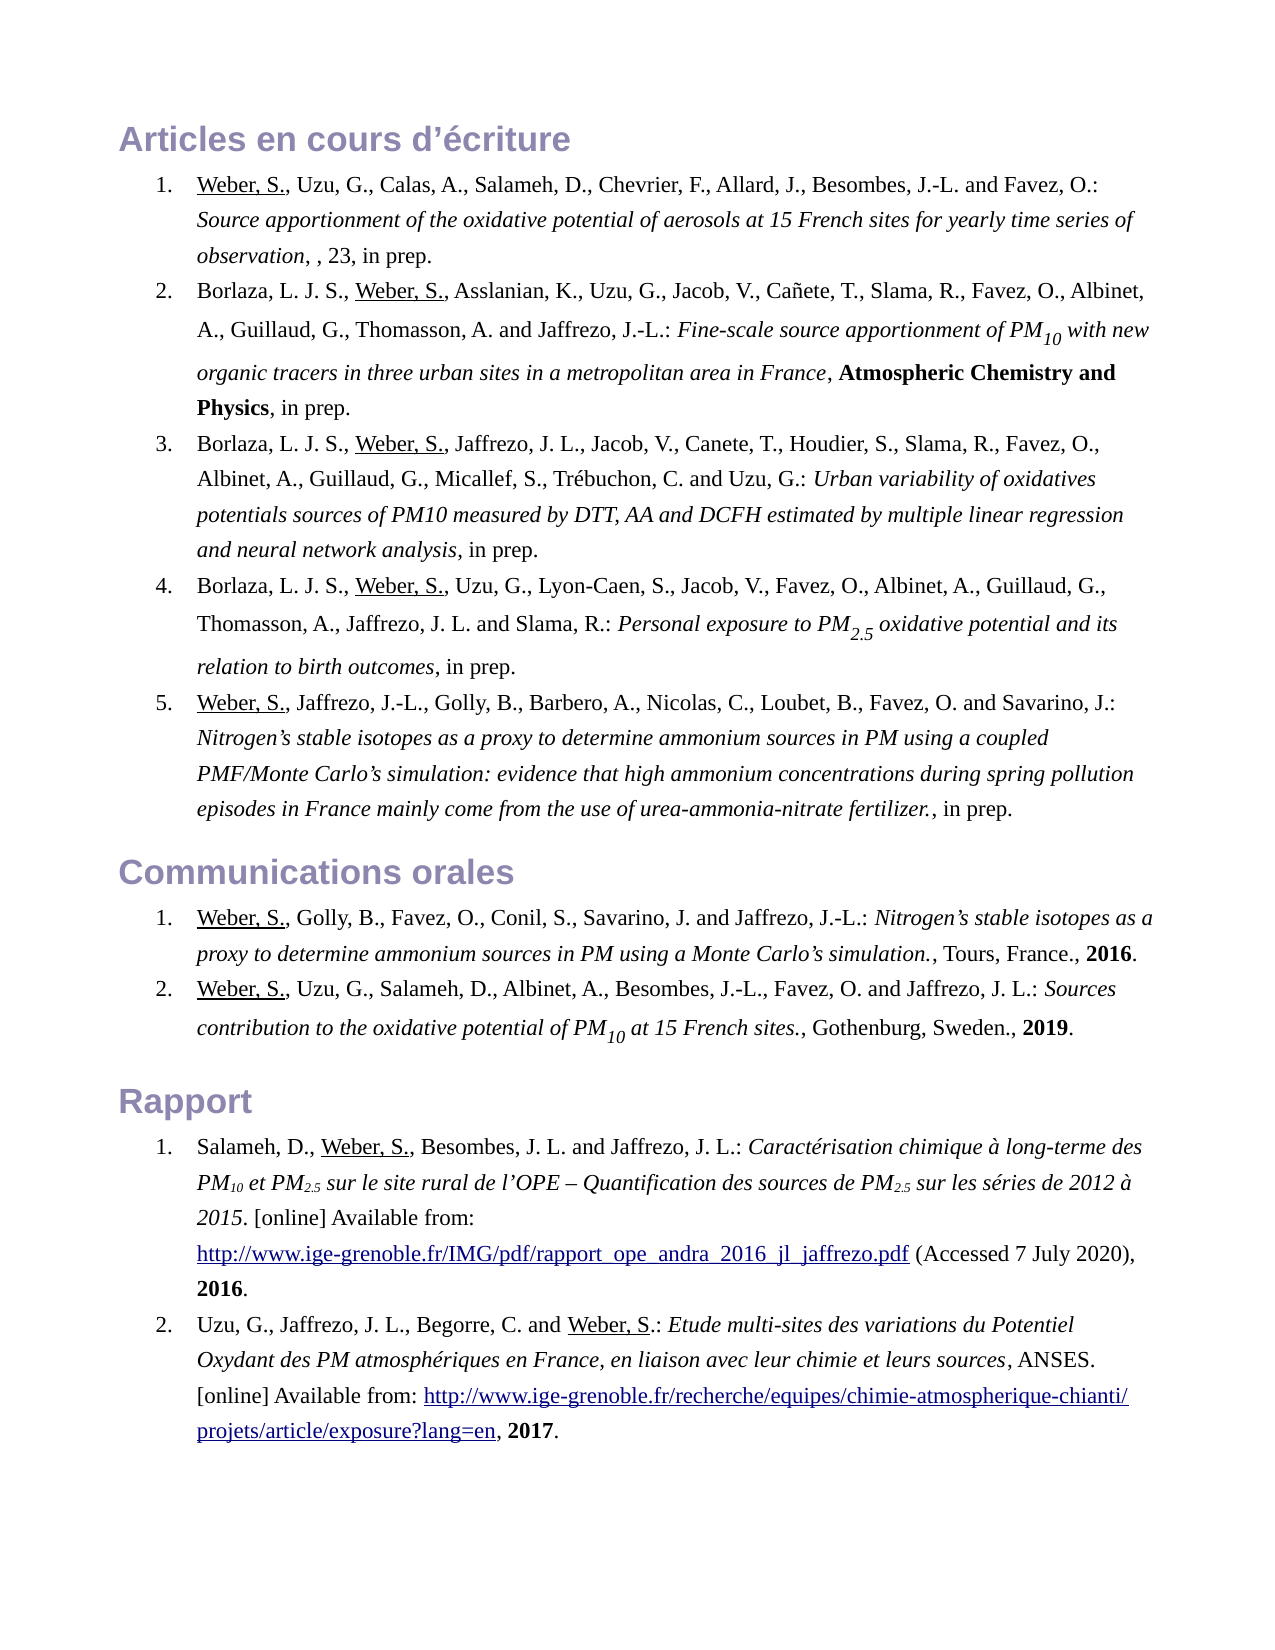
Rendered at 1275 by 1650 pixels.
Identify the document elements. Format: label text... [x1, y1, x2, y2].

list Weber, S., Uzu, G., Salameh, D., Albinet, A., Besombes, J.-L., Favez, O. and Jaffrezo, J. L.: Sources contribution to the oxidative potential of PM10 at 15 French sites., Gothenburg, Sweden., 2019. [155, 975, 1157, 1048]
list Borlaza, L. J. S., Weber, S., Uzu, G., Lyon-Caen, S., Jacob, V., Favez, O., Albinet, A., Guillaud, G., Thomasson, A., Jaffrezo, J. L. and Slama, R.: Personal exposure to PM2.5 oxidative potential and its relation to birth outcomes, in prep. [155, 572, 1157, 679]
list Salameh, D., Weber, S., Besombes, J. L. and Jaffrezo, J. L.: Caractérisation chimique à long-terme des PM10 et PM2.5 sur le site rural de l’OPE – Quantification des sources de PM2.5 sur les séries de 2012 à 2015. [online] Available from: http://www.ige-grenoble.fr/IMG/pdf/rapport_ope_andra_2016_jl_jaffrezo.pdf (Accessed 7 July 2020), 2016. [155, 1133, 1157, 1301]
list Weber, S., Uzu, G., Calas, A., Salameh, D., Chevrier, F., Allard, J., Besombes, J.-L. and Favez, O.: Source apportionment of the oxidative potential of aerosols at 15 French sites for yearly time series of observation, , 23, in prep. [155, 171, 1157, 268]
list Borlaza, L. J. S., Weber, S., Asslanian, K., Uzu, G., Jacob, V., Cañete, T., Slama, R., Favez, O., Albinet, A., Guillaud, G., Thomasson, A. and Jaffrezo, J.-L.: Fine-scale source apportionment of PM10 with new organic tracers in three urban sites in a metropolitan area in France, Atmospheric Chemistry and Physics, in prep. [155, 277, 1157, 421]
subtitle Communications orales [118, 852, 1157, 892]
list Borlaza, L. J. S., Weber, S., Jaffrezo, J. L., Jacob, V., Canete, T., Houdier, S., Slama, R., Favez, O., Albinet, A., Guillaud, G., Micallef, S., Trébuchon, C. and Uzu, G.: Urban variability of oxidatives potentials sources of PM10 measured by DTT, AA and DCFH estimated by multiple linear regression and neural network analysis, in prep. [155, 430, 1157, 563]
list Weber, S., Golly, B., Favez, O., Conil, S., Savarino, J. and Jaffrezo, J.-L.: Nitrogen’s stable isotopes as a proxy to determine ammonium sources in PM using a Monte Carlo’s simulation., Tours, France., 2016. [155, 904, 1157, 966]
subtitle Rapport [118, 1080, 1157, 1121]
list Uzu, G., Jaffrezo, J. L., Begorre, C. and Weber, S.: Etude multi-sites des variations du Potentiel Oxydant des PM atmosphériques en France, en liaison avec leur chimie et leurs sources, ANSES. [online] Available from: http://www.ige-grenoble.fr/recherche/equipes/chimie-atmospherique-chianti/projets/article/exposure?lang=en, 2017. [155, 1311, 1157, 1443]
list Weber, S., Jaffrezo, J.-L., Golly, B., Barbero, A., Nicolas, C., Loubet, B., Favez, O. and Savarino, J.: Nitrogen’s stable isotopes as a proxy to determine ammonium sources in PM using a coupled PMF/Monte Carlo’s simulation: evidence that high ammonium concentrations during spring pollution episodes in France mainly come from the use of urea-ammonia-nitrate fertilizer., in prep. [155, 689, 1157, 822]
subtitle Articles en cours d’écriture [118, 118, 1157, 158]
